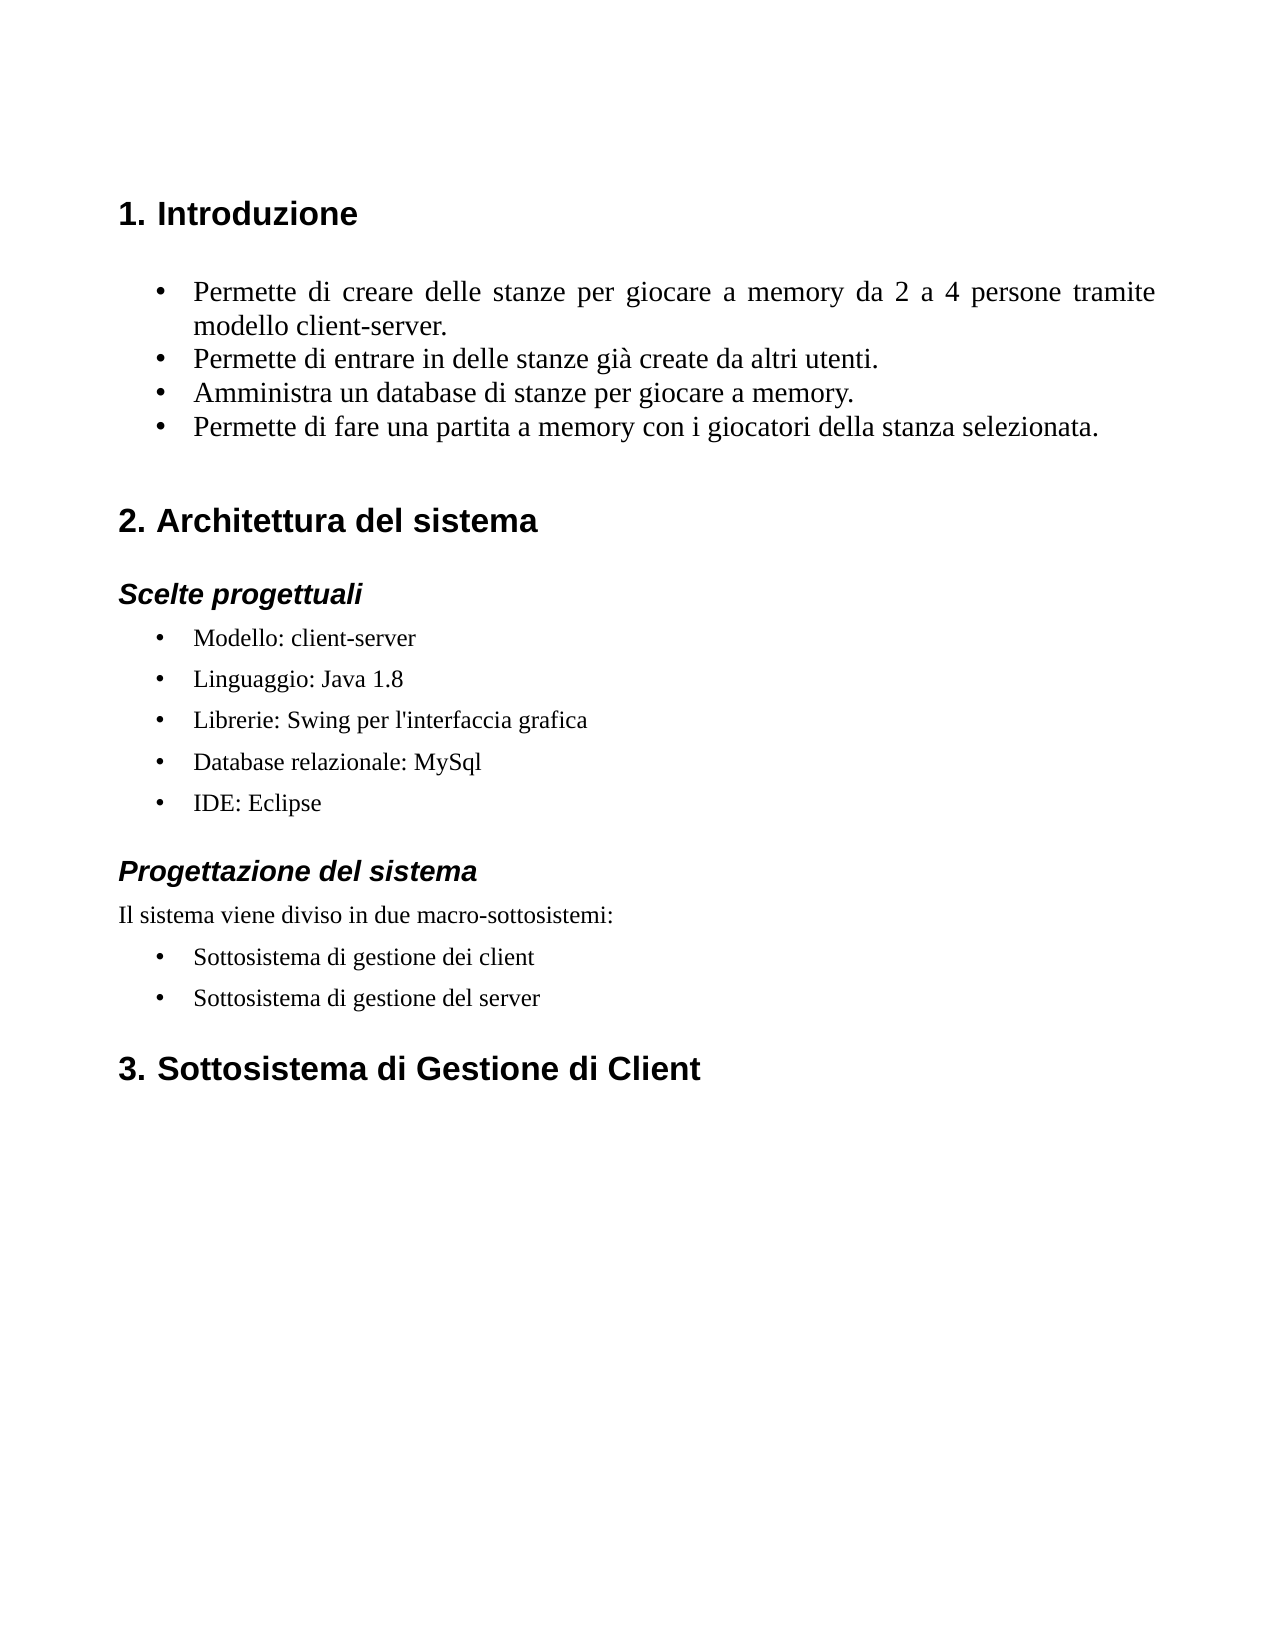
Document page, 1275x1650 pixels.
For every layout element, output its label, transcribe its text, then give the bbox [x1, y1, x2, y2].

list Amministra un database di stanze per giocare a memory. [156, 375, 1157, 409]
subtitle Progettazione del sistema [118, 854, 1157, 888]
subtitle Introduzione [118, 194, 1157, 233]
subtitle Scelte progettuali [118, 577, 1157, 611]
list Sottosistema di gestione del server [156, 983, 1157, 1012]
subtitle Sottosistema di Gestione di Client [118, 1049, 1157, 1088]
list Linguaggio: Java 1.8 [156, 664, 1157, 693]
list Scelta nome giocatore [1099, 1212, 1157, 1270]
text Il sistema viene diviso in due macro-sottosistemi: [118, 900, 1157, 929]
list Librerie: Swing per l'interfaccia grafica [156, 706, 1157, 734]
list IDE: Eclipse [156, 788, 1157, 817]
text Accesso utente al servizio di creazione/accesso stanze. [118, 1171, 1157, 1200]
list Database relazionale: MySql [156, 747, 1157, 776]
list Scelta nome giocatore [156, 1212, 223, 1270]
list Sottosistema di gestione dei client [156, 942, 1157, 970]
subtitle Sottosistema 3.1 – Schermata principale [118, 1125, 1157, 1159]
list Permette di fare una partita a memory con i giocatori della stanza selezionata. [156, 409, 1157, 442]
list Modello: client-server [156, 623, 1157, 652]
subtitle Architettura del sistema [118, 501, 1157, 539]
list Permette di entrare in delle stanze già create da altri utenti. [156, 341, 1157, 375]
picture [223, 1206, 1099, 1621]
list Permette di creare delle stanze per giocare a memory da 2 a 4 persone tramite modello client-server. [156, 274, 1157, 341]
